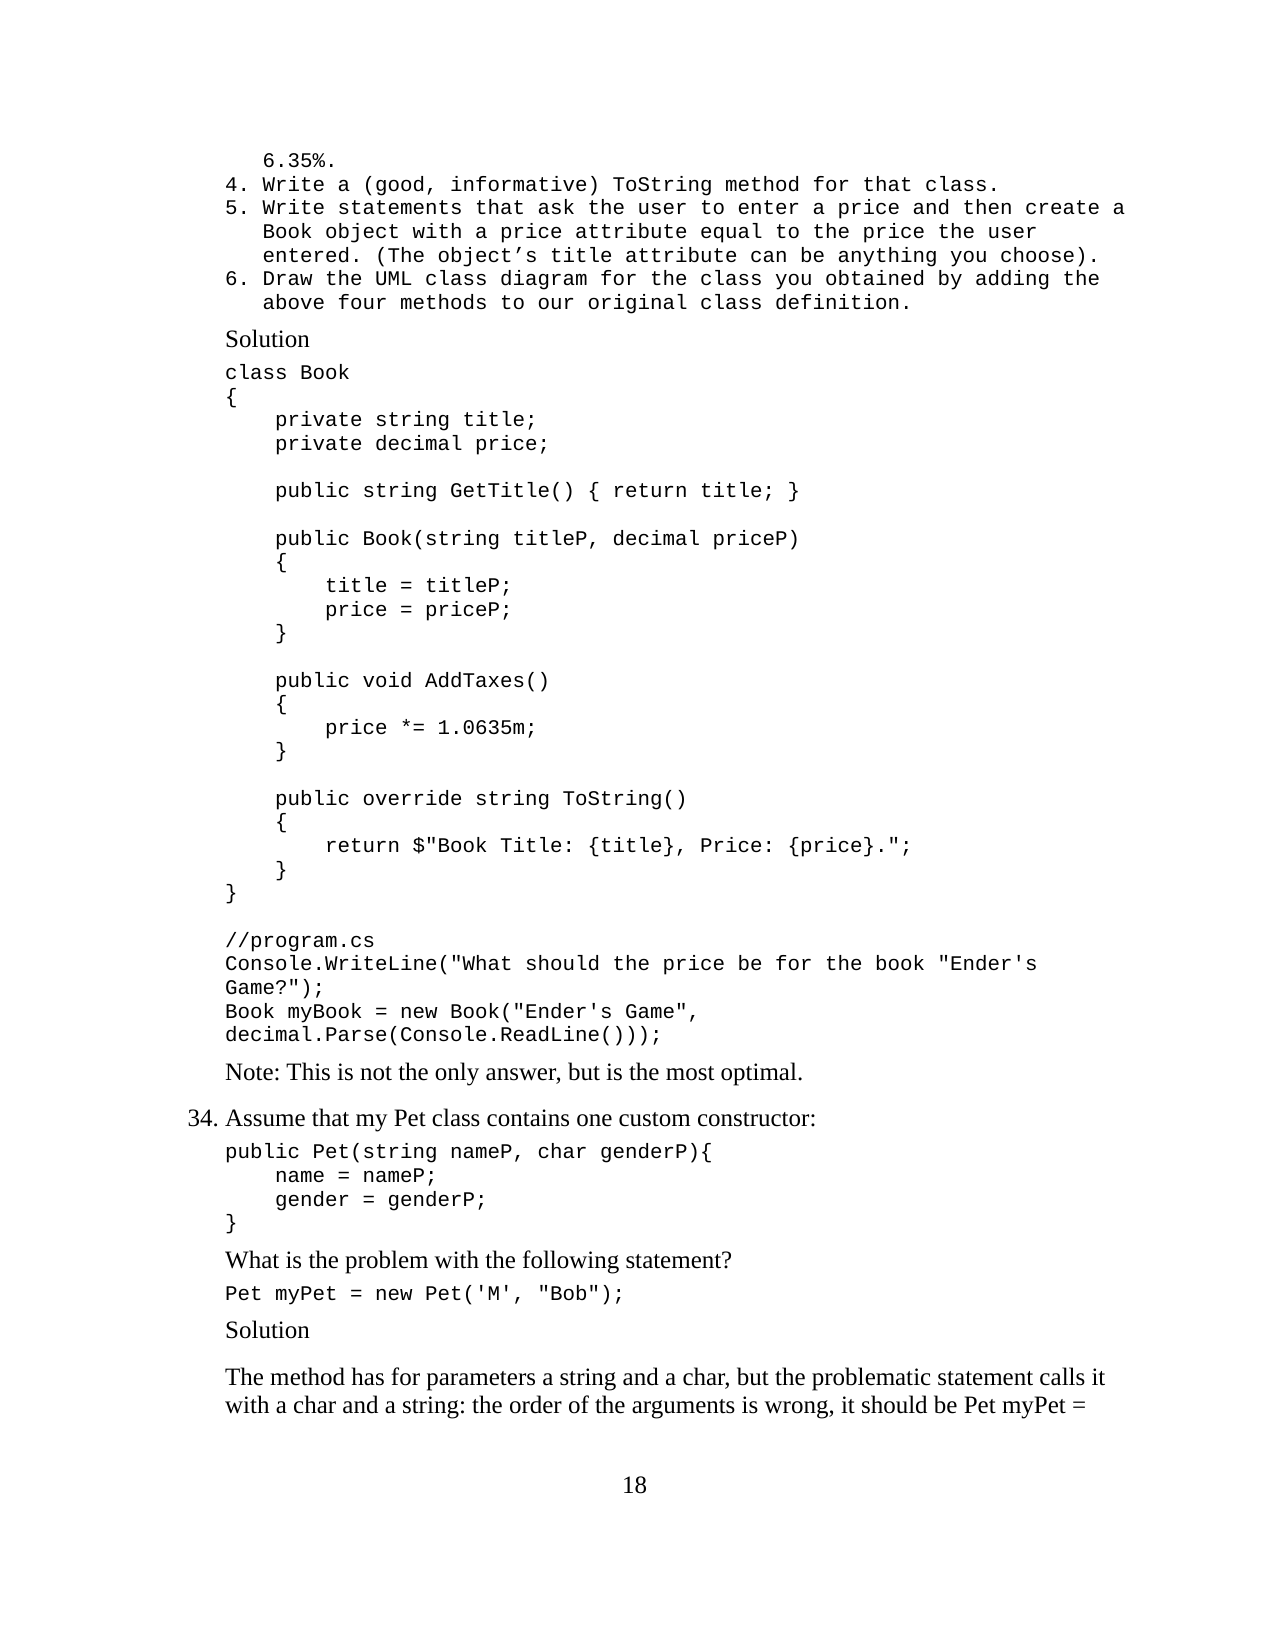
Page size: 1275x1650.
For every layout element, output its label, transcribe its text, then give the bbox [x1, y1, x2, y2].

list { [187, 386, 1125, 409]
list Console.WriteLine("What should the price be for the book "Ender's Game?"); [187, 953, 1125, 1001]
list Solution [187, 1315, 1125, 1344]
list public Pet(string nameP, char genderP){ [187, 1141, 1125, 1165]
list public void AddTaxes() [187, 669, 1125, 693]
list Write statements that ask the user to enter a price and then create a Book object with a price attribute equal to the price the user entered. (The object’s title attribute can be anything you choose). [225, 197, 1125, 268]
list gender = genderP; [187, 1188, 1125, 1212]
list Assume that my Pet class contains one custom constructor: [187, 1103, 1125, 1132]
list public Book(string titleP, decimal priceP) [187, 528, 1125, 551]
list Solution [187, 324, 1125, 353]
list return $"Book Title: {title}, Price: {price}."; [187, 835, 1125, 859]
list private decimal price; [187, 433, 1125, 457]
list { [187, 811, 1125, 835]
list } [187, 622, 1125, 646]
list Pet myPet = new Pet('M', "Bob"); [187, 1282, 1125, 1306]
list { [187, 551, 1125, 575]
list price = priceP; [187, 599, 1125, 622]
list Book myBook = new Book("Ender's Game", decimal.Parse(Console.ReadLine())); [187, 1001, 1125, 1048]
list public string GetTitle() { return title; } [187, 480, 1125, 504]
list Note: This is not the only answer, but is the most optimal. [187, 1057, 1125, 1086]
list public override string ToString() [187, 788, 1125, 811]
list 6.35%. [225, 150, 1125, 174]
list title = titleP; [187, 575, 1125, 599]
list } [187, 741, 1125, 764]
list { [187, 693, 1125, 717]
list } [187, 882, 1125, 906]
list class Book [187, 362, 1125, 386]
list What is the problem with the following statement? [187, 1245, 1125, 1273]
list private string title; [187, 409, 1125, 433]
list //program.cs [187, 930, 1125, 953]
list Write a (good, informative) ToString method for that class. [225, 174, 1125, 197]
list The method has for parameters a string and a char, but the problematic statement calls it with a char and a string: the order of the arguments is wrong, it should be Pet myPet = [187, 1362, 1125, 1419]
list name = nameP; [187, 1165, 1125, 1188]
list price *= 1.0635m; [187, 717, 1125, 741]
list } [187, 1212, 1125, 1236]
list Draw the UML class diagram for the class you obtained by adding the above four methods to our original class definition. [225, 268, 1125, 316]
list } [187, 859, 1125, 882]
